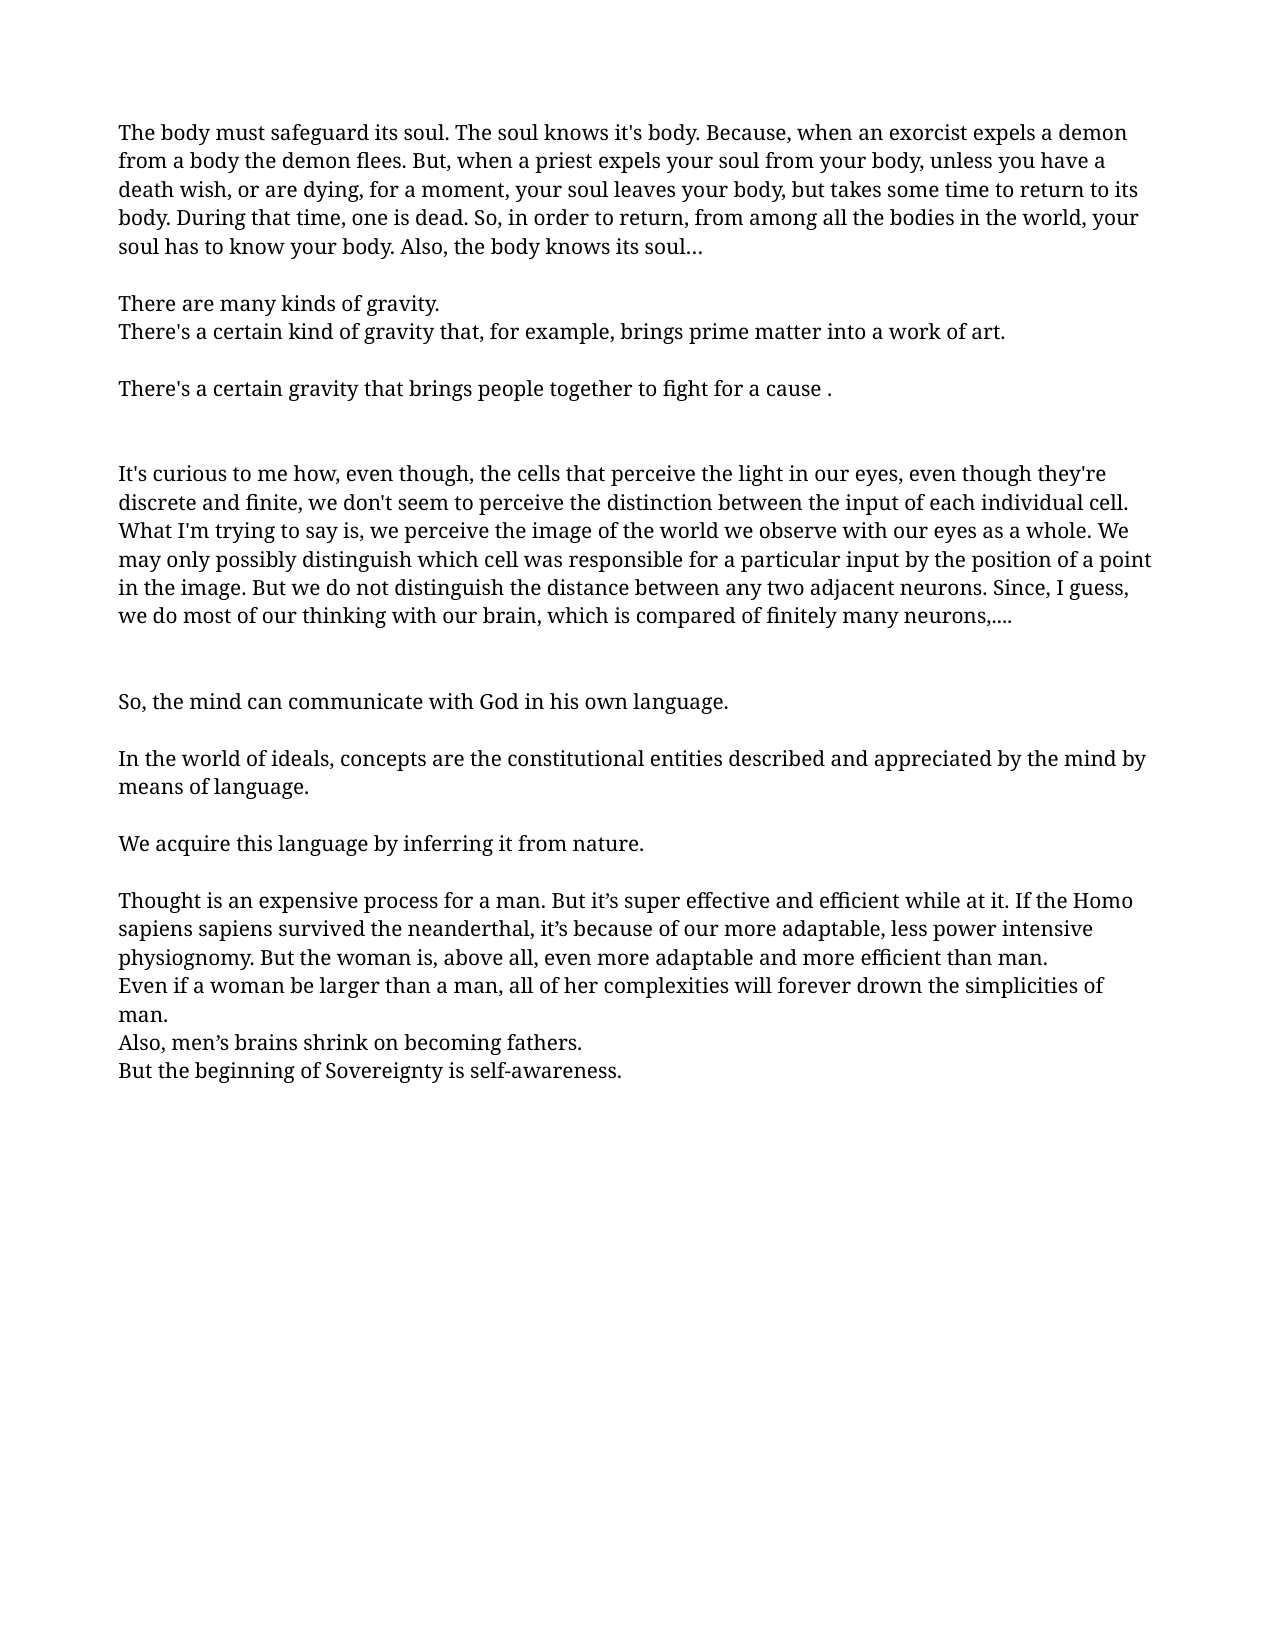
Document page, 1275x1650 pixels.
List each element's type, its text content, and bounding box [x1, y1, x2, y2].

text So, the mind can communicate with God in his own language. [118, 687, 1157, 715]
text Even if a woman be larger than a man, all of her complexities will forever drown the simplicities of man. [118, 971, 1157, 1028]
text In the world of ideals, concepts are the constitutional entities described and appreciated by the mind by means of language. [118, 744, 1157, 801]
text Also, men’s brains shrink on becoming fathers. [118, 1028, 1157, 1057]
text What I'm trying to say is, we perceive the image of the world we observe with our eyes as a whole. We may only possibly distinguish which cell was responsible for a particular input by the position of a point in the image. But we do not distinguish the distance between any two adjacent neurons. Since, I guess, we do most of our thinking with our brain, which is compared of finitely many neurons,.... [118, 516, 1157, 630]
text There's a certain kind of gravity that, for example, brings prime matter into a work of art. [118, 317, 1157, 346]
text We acquire this language by inferring it from nature. [118, 829, 1157, 857]
text It's curious to me how, even though, the cells that perceive the light in our eyes, even though they're discrete and finite, we don't seem to perceive the distinction between the input of each individual cell. [118, 459, 1157, 516]
text Thought is an expensive process for a man. But it’s super effective and efficient while at it. If the Homo sapiens sapiens survived the neanderthal, it’s because of our more adaptable, less power intensive physiognomy. But the woman is, above all, even more adaptable and more efficient than man. [118, 886, 1157, 971]
text There's a certain gravity that brings people together to fight for a cause . [118, 374, 1157, 402]
text But the beginning of Sovereignty is self-awareness. [118, 1057, 1157, 1085]
text There are many kinds of gravity. [118, 289, 1157, 317]
text The body must safeguard its soul. The soul knows it's body. Because, when an exorcist expels a demon from a body the demon flees. But, when a priest expels your soul from your body, unless you have a death wish, or are dying, for a moment, your soul leaves your body, but takes some time to return to its body. During that time, one is dead. So, in order to return, from among all the bodies in the world, your soul has to know your body. Also, the body knows its soul… [118, 118, 1157, 260]
